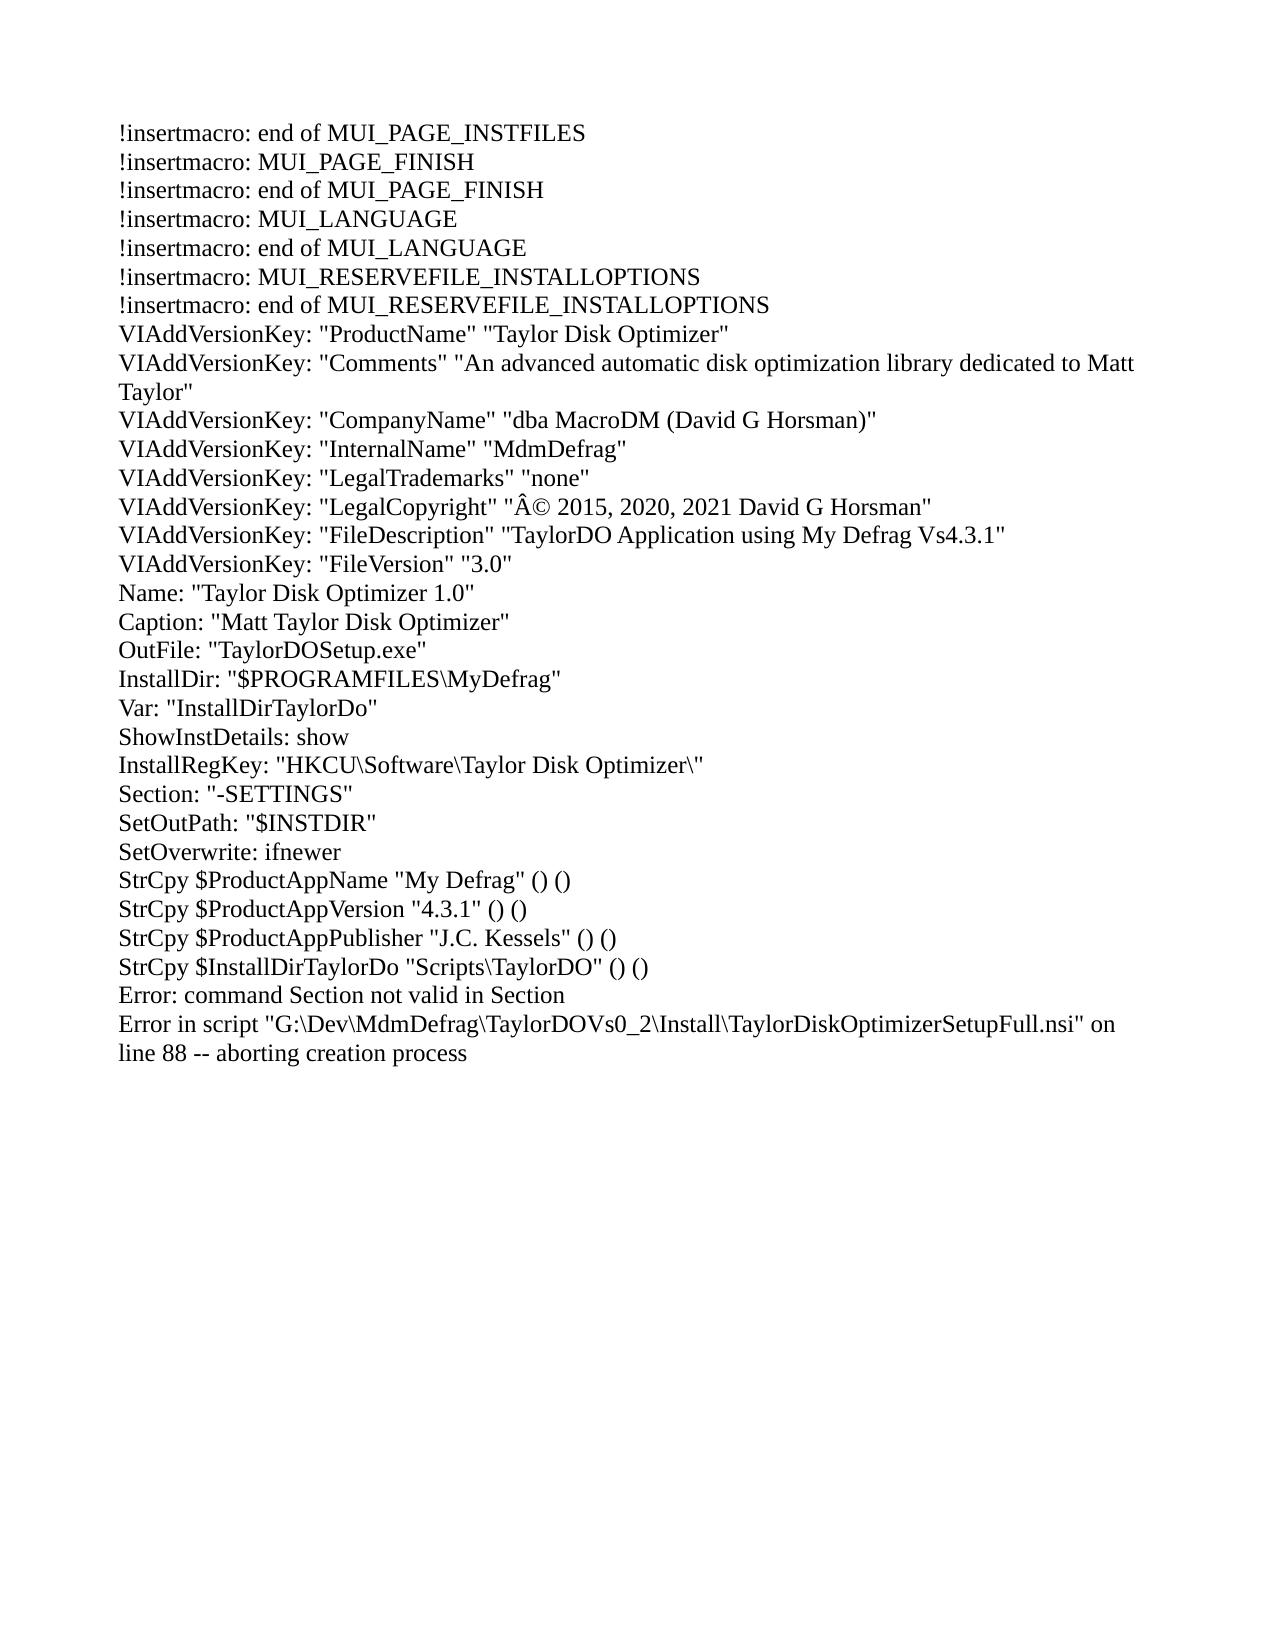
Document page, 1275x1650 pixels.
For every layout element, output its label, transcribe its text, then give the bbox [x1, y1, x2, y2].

text VIAddVersionKey: "LegalTrademarks" "none" [118, 463, 1157, 492]
text !insertmacro: end of MUI_RESERVEFILE_INSTALLOPTIONS [118, 291, 1157, 319]
text VIAddVersionKey: "ProductName" "Taylor Disk Optimizer" [118, 319, 1157, 348]
text VIAddVersionKey: "FileDescription" "TaylorDO Application using My Defrag Vs4.3.1" [118, 521, 1157, 549]
text InstallRegKey: "HKCU\Software\Taylor Disk Optimizer\" [118, 751, 1157, 779]
text VIAddVersionKey: "LegalCopyright" "Â© 2015, 2020, 2021 David G Horsman" [118, 492, 1157, 521]
text !insertmacro: end of MUI_LANGUAGE [118, 233, 1157, 262]
text VIAddVersionKey: "Comments" "An advanced automatic disk optimization library dedicated to Matt Taylor" [118, 348, 1157, 406]
text StrCpy $ProductAppPublisher "J.C. Kessels" () () [118, 923, 1157, 952]
text ShowInstDetails: show [118, 722, 1157, 751]
text !insertmacro: MUI_LANGUAGE [118, 204, 1157, 233]
text VIAddVersionKey: "InternalName" "MdmDefrag" [118, 434, 1157, 463]
text !insertmacro: end of MUI_PAGE_INSTFILES [118, 118, 1157, 147]
text !insertmacro: end of MUI_PAGE_FINISH [118, 176, 1157, 204]
text VIAddVersionKey: "FileVersion" "3.0" [118, 549, 1157, 578]
text InstallDir: "$PROGRAMFILES\MyDefrag" [118, 664, 1157, 693]
text SetOverwrite: ifnewer [118, 837, 1157, 866]
text Name: "Taylor Disk Optimizer 1.0" [118, 578, 1157, 607]
text VIAddVersionKey: "CompanyName" "dba MacroDM (David G Horsman)" [118, 406, 1157, 434]
text SetOutPath: "$INSTDIR" [118, 808, 1157, 837]
text Error: command Section not valid in Section [118, 981, 1157, 1009]
text Error in script "G:\Dev\MdmDefrag\TaylorDOVs0_2\Install\TaylorDiskOptimizerSetupFull.nsi" on line 88 -- aborting creation process [118, 1009, 1157, 1067]
text StrCpy $InstallDirTaylorDo "Scripts\TaylorDO" () () [118, 952, 1157, 981]
text Caption: "Matt Taylor Disk Optimizer" [118, 607, 1157, 636]
text OutFile: "TaylorDOSetup.exe" [118, 636, 1157, 664]
text StrCpy $ProductAppName "My Defrag" () () [118, 866, 1157, 894]
text !insertmacro: MUI_RESERVEFILE_INSTALLOPTIONS [118, 262, 1157, 291]
text Var: "InstallDirTaylorDo" [118, 693, 1157, 722]
text StrCpy $ProductAppVersion "4.3.1" () () [118, 894, 1157, 923]
text Section: "-SETTINGS" [118, 779, 1157, 808]
text !insertmacro: MUI_PAGE_FINISH [118, 147, 1157, 176]
